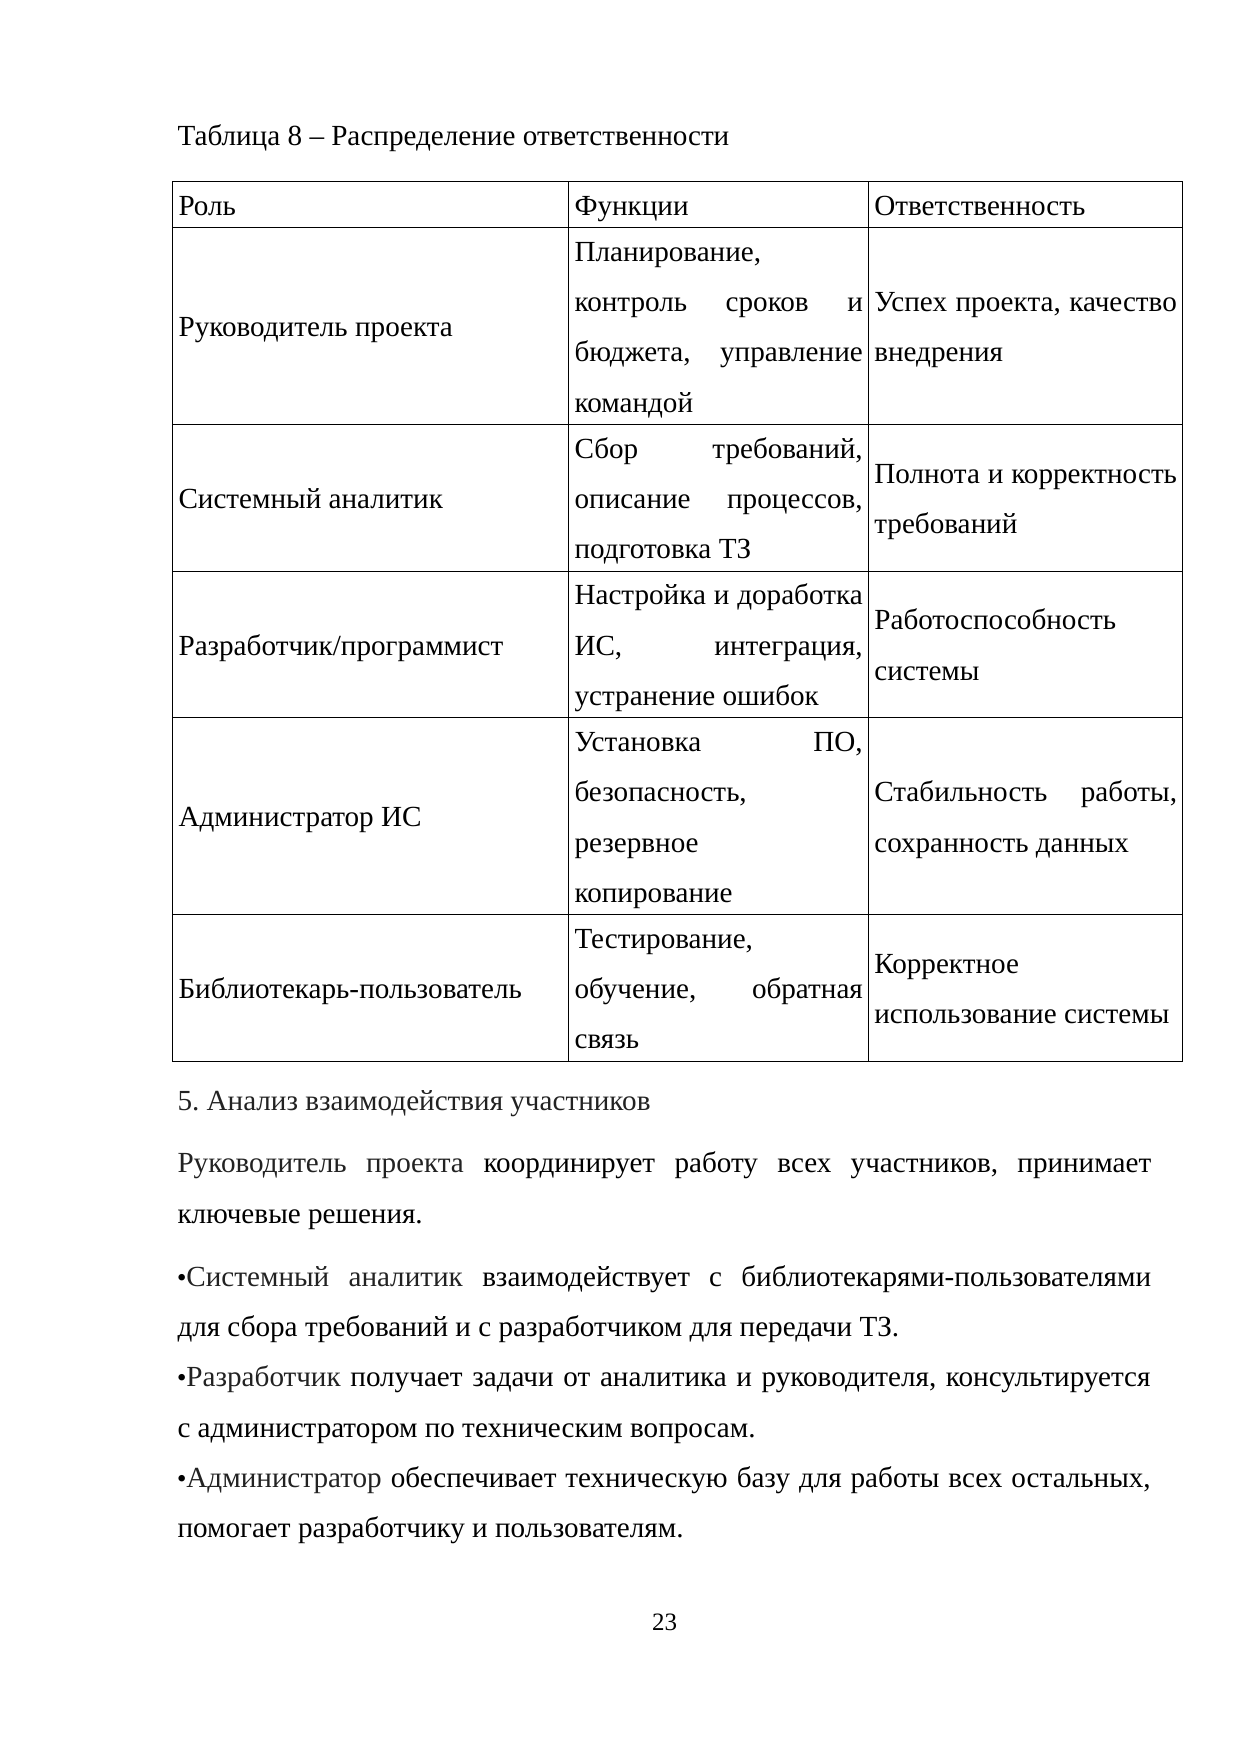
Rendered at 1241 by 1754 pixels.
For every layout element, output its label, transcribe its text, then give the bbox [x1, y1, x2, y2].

table_cell Руководитель проекта [173, 228, 568, 424]
table_cell Корректное использование системы [869, 915, 1182, 1061]
table_header Функции [569, 182, 868, 227]
text Таблица 8 – Распределение ответственности [177, 118, 1152, 152]
table_cell Успех проекта, качество внедрения [869, 228, 1182, 424]
table_cell Сбор требований, описание процессов, подготовка ТЗ [569, 425, 868, 571]
list Системный аналитик взаимодействует с библиотекарями-пользователями для сбора требований и с разработчиком для передачи ТЗ. [177, 1259, 1152, 1343]
table_cell Настройка и доработка ИС, интеграция, устранение ошибок [569, 572, 868, 717]
table_cell Администратор ИС [173, 718, 568, 914]
table_header Роль [173, 182, 568, 227]
list Администратор обеспечивает техническую базу для работы всех остальных, помогает разработчику и пользователям. [177, 1460, 1152, 1544]
table_cell Библиотекарь-пользователь [173, 915, 568, 1061]
table_header Ответственность [869, 182, 1182, 227]
list Разработчик получает задачи от аналитика и руководителя, консультируется с администратором по техническим вопросам. [177, 1359, 1152, 1443]
table_cell Работоспособность системы [869, 572, 1182, 717]
table_cell Тестирование, обучение, обратная связь [569, 915, 868, 1061]
table_cell Планирование, контроль сроков и бюджета, управление командой [569, 228, 868, 424]
subtitle 5. Анализ взаимодействия участников [177, 1083, 1152, 1116]
table_cell Полнота и корректность требований [869, 425, 1182, 571]
table_cell Стабильность работы, сохранность данных [869, 718, 1182, 914]
text Руководитель проекта координирует работу всех участников, принимает ключевые решения. [177, 1146, 1152, 1229]
table_cell Установка ПО, безопасность, резервное копирование [569, 718, 868, 914]
table_cell Системный аналитик [173, 425, 568, 571]
table_cell Разработчик/программист [173, 572, 568, 717]
